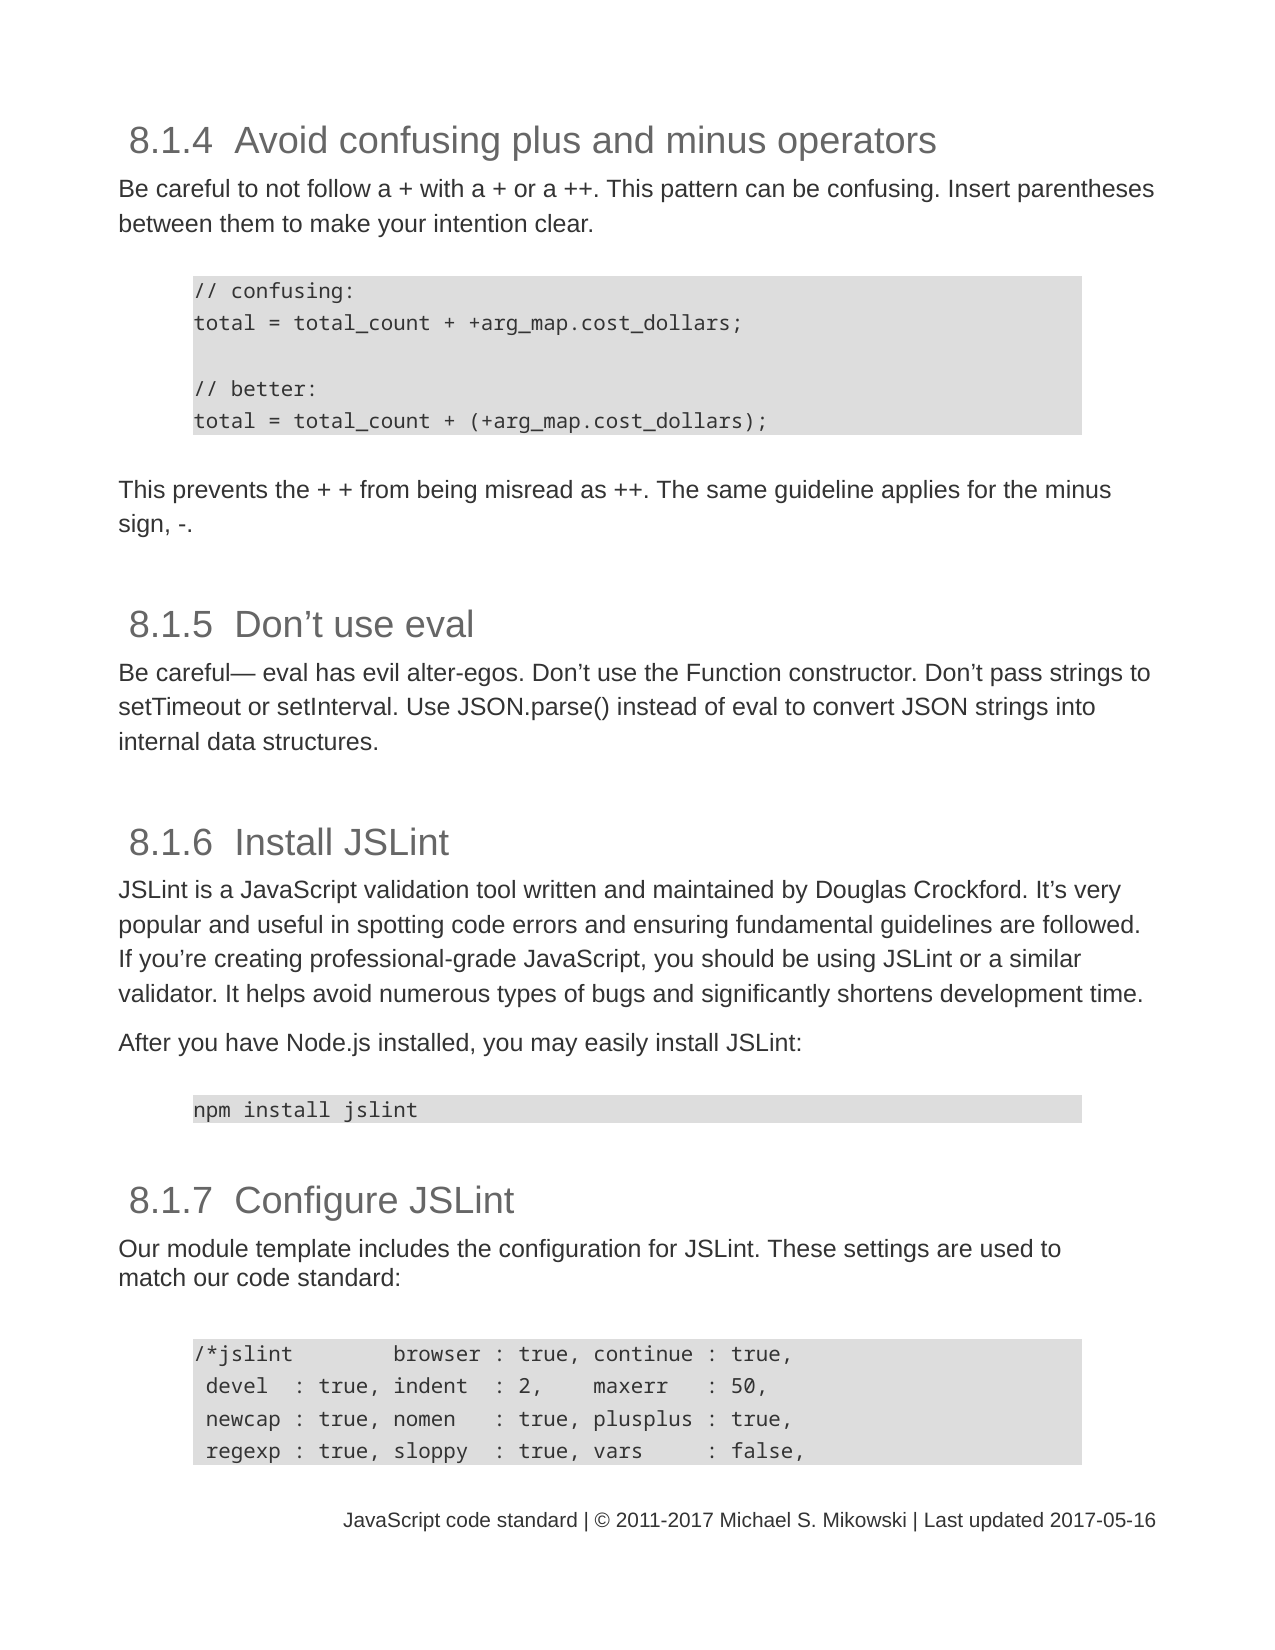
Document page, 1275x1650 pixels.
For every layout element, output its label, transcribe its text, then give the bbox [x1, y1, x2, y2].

text npm install jslint [193, 1095, 1082, 1123]
text Be careful to not follow a + with a + or a ++. This pattern can be confusing. Insert parentheses between them to make your intention clear. [118, 174, 1157, 237]
text Be careful— eval has evil alter-egos. Don’t use the Function constructor. Don’t pass strings to setTimeout or setInterval. Use JSON.parse() instead of eval to convert JSON strings into internal data structures. [118, 658, 1157, 756]
text devel : true, indent : 2, maxerr : 50, [193, 1371, 1082, 1400]
subtitle Avoid confusing plus and minus operators [118, 118, 1157, 162]
text JSLint is a JavaScript validation tool written and maintained by Douglas Crockford. It’s very popular and useful in spotting code errors and ensuring fundamental guidelines are followed. If you’re creating professional-grade JavaScript, you should be using JSLint or a similar validator. It helps avoid numerous types of bugs and significantly shortens development time. [118, 875, 1157, 1008]
text // better: [193, 374, 1082, 402]
text This prevents the + + from being misread as ++. The same guideline applies for the minus sign, -. [118, 475, 1157, 538]
text // confusing: [193, 276, 1082, 304]
text Our module template includes the configuration for JSLint. These settings are used to [118, 1234, 1157, 1263]
subtitle Configure JSLint [118, 1178, 1157, 1222]
text After you have Node.js installed, you may easily install JSLint: [118, 1028, 1157, 1057]
text newcap : true, nomen : true, plusplus : true, [193, 1404, 1082, 1432]
subtitle Install JSLint [118, 819, 1157, 863]
text /*jslint browser : true, continue : true, [193, 1339, 1082, 1367]
text regexp : true, sloppy : true, vars : false, [193, 1436, 1082, 1465]
subtitle Don’t use eval [118, 602, 1157, 645]
text total = total_count + (+arg_map.cost_dollars); [193, 406, 1082, 435]
text match our code standard: [118, 1263, 1157, 1292]
text total = total_count + +arg_map.cost_dollars; [193, 308, 1082, 337]
